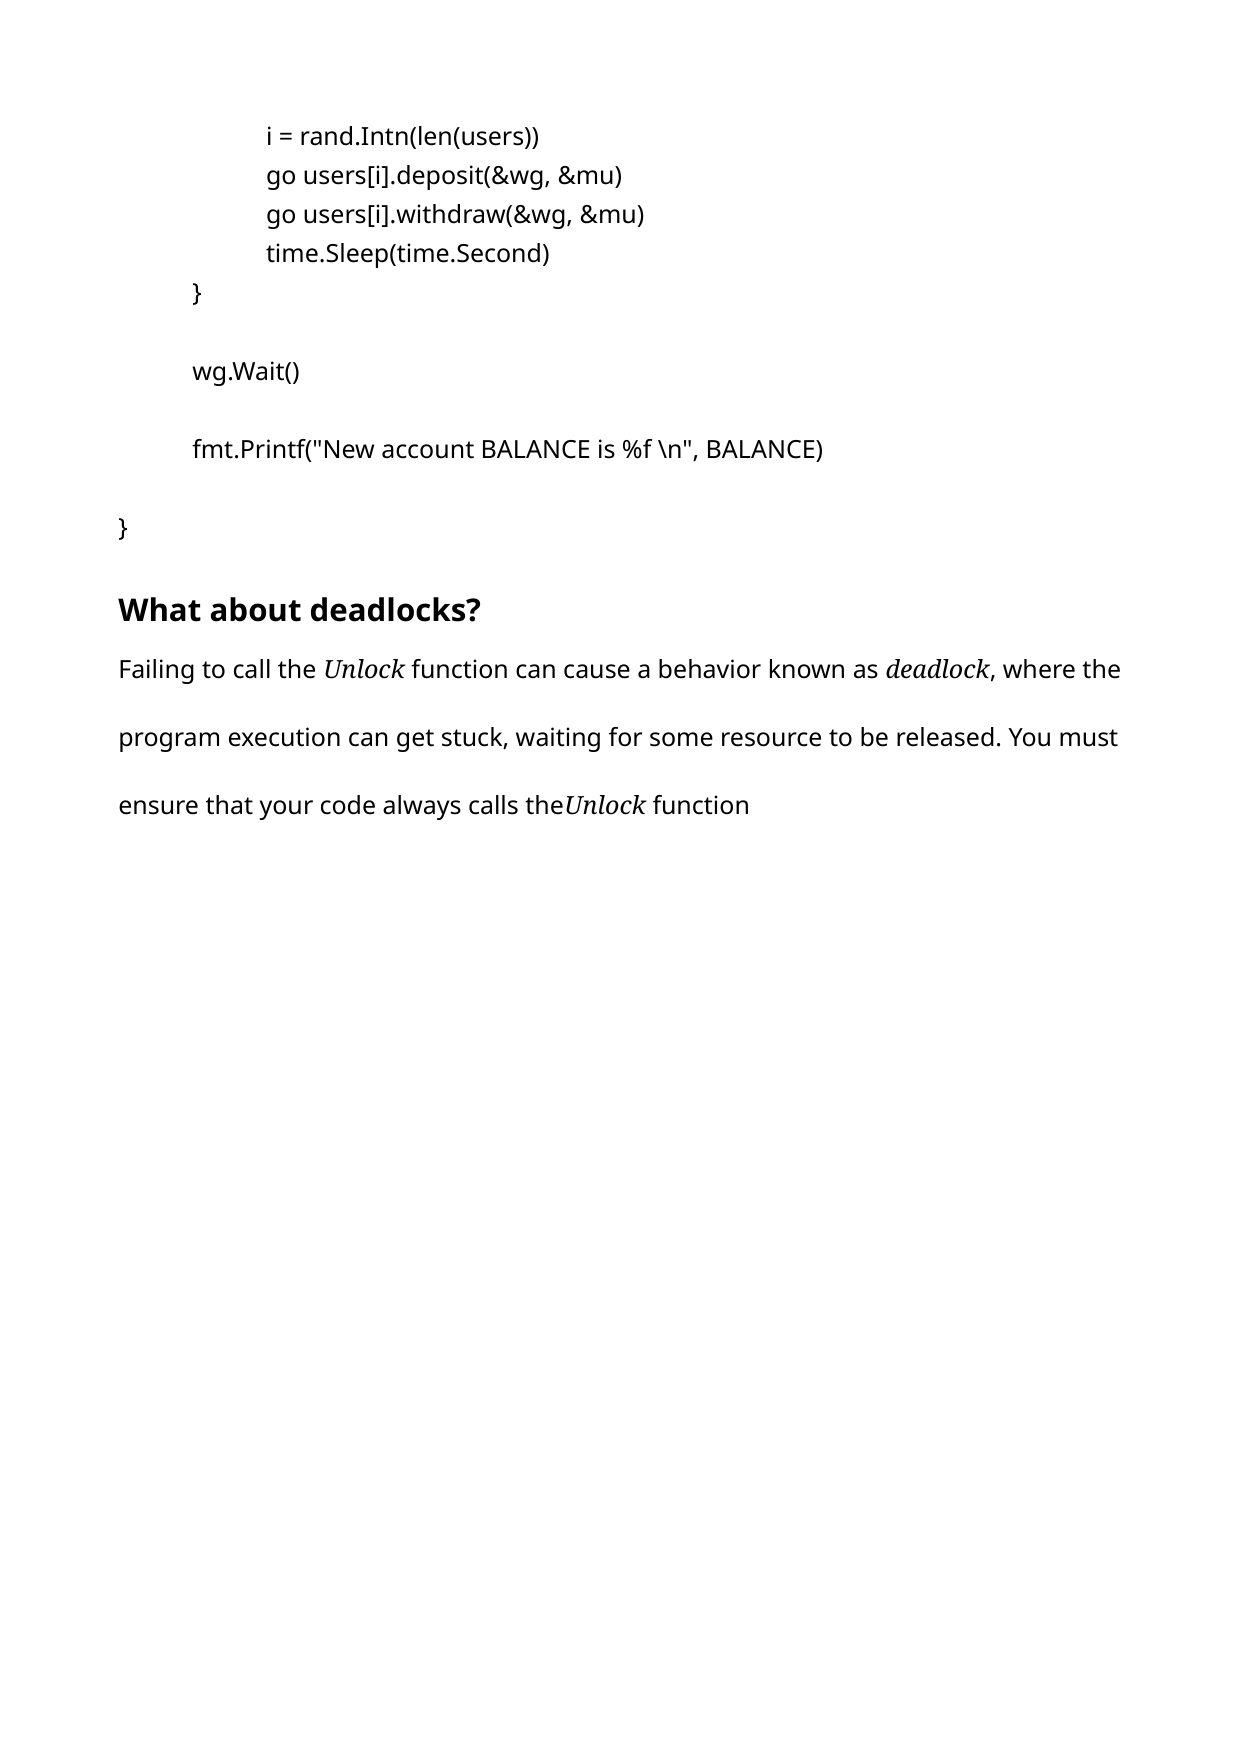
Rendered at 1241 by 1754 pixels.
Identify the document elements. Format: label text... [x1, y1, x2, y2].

text go users[i].deposit(&wg, &mu) [118, 157, 1122, 191]
text wg.Wait() [118, 353, 1122, 387]
text } [118, 510, 1122, 544]
text go users[i].withdraw(&wg, &mu) [118, 196, 1122, 231]
text time.Sleep(time.Second) [118, 236, 1122, 270]
text } [118, 275, 1122, 309]
text fmt.Printf("New account BALANCE is %f \n", BALANCE) [118, 431, 1122, 466]
text What about deadlocks? [118, 588, 1122, 631]
text i = rand.Intn(len(users)) [118, 118, 1122, 152]
text Failing to call the Unlock function can cause a behavior known as deadlock, where the program execution can get stuck, waiting for some resource to be released. You must ensure that your code always calls theUnlock function [118, 652, 1122, 822]
